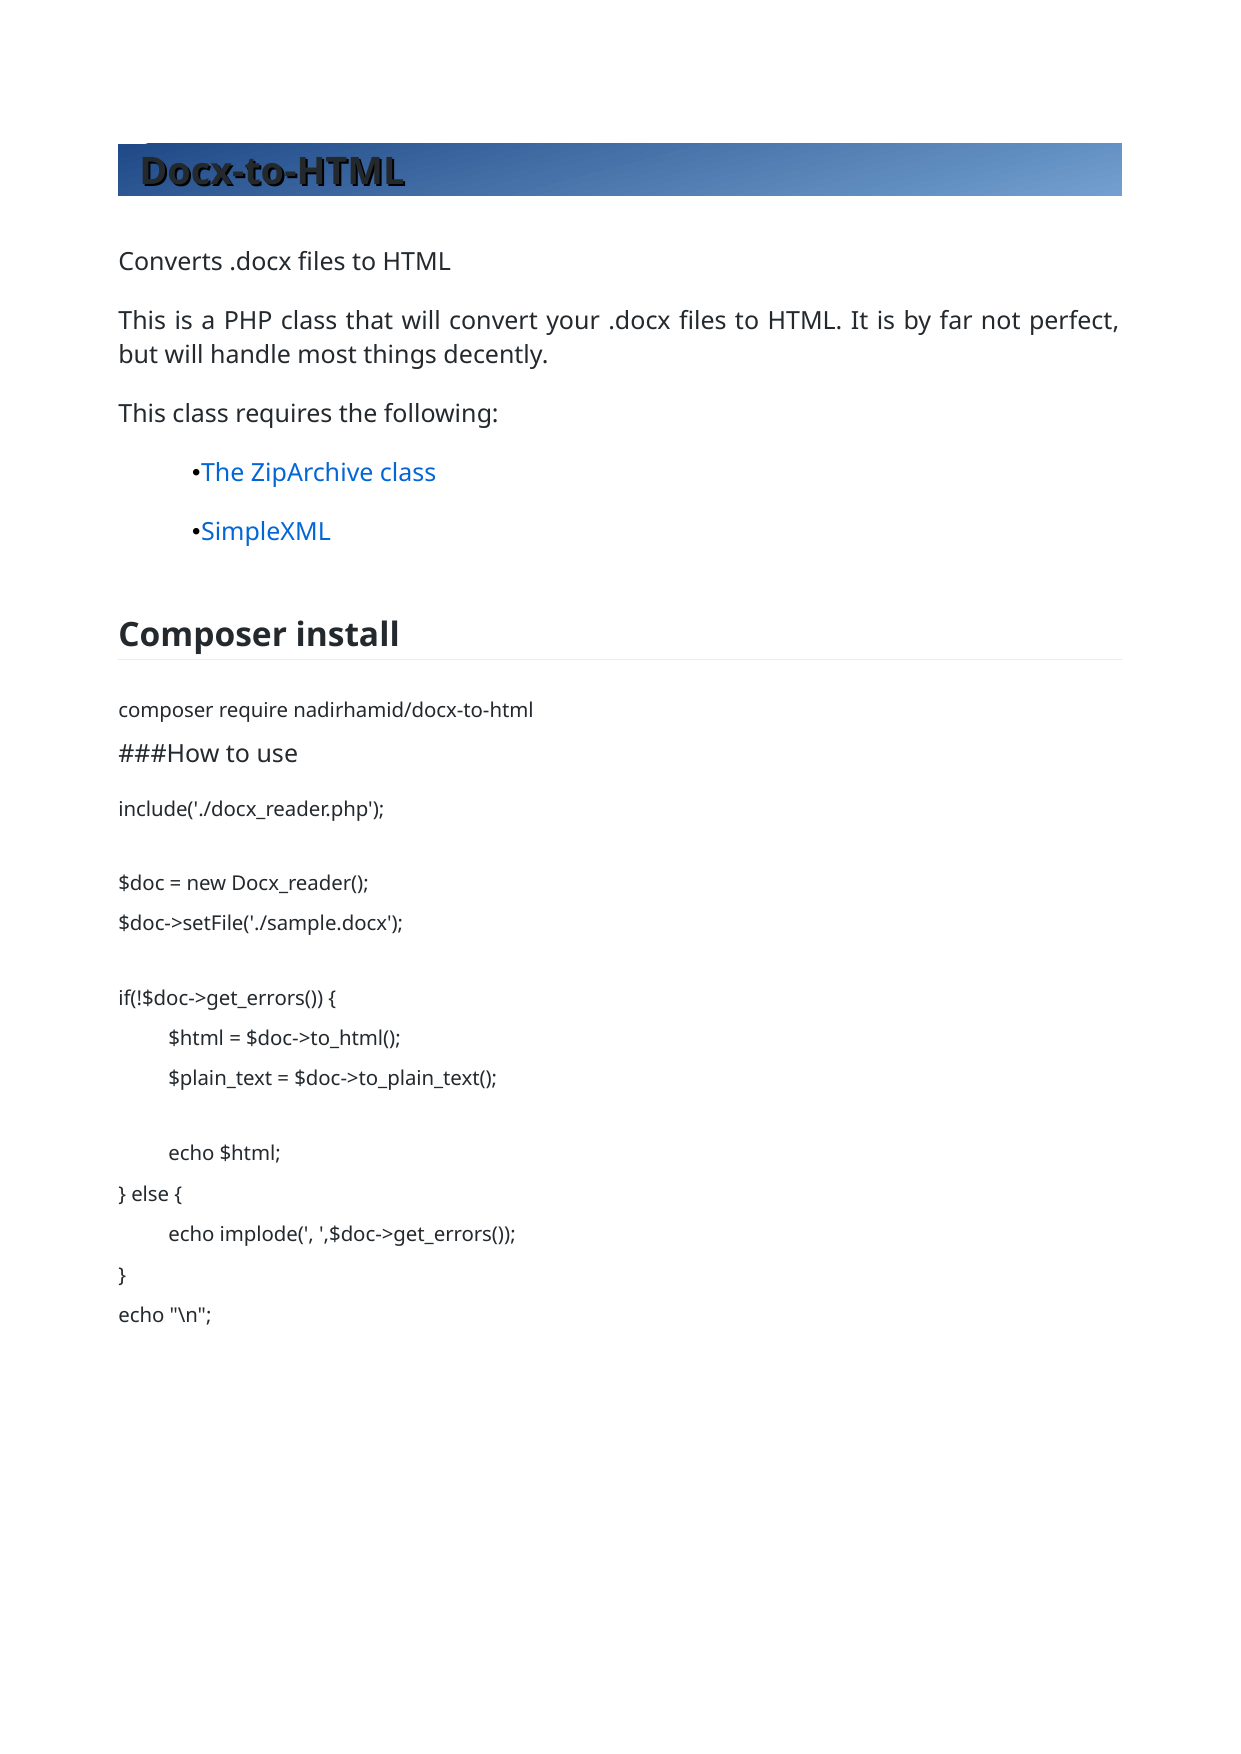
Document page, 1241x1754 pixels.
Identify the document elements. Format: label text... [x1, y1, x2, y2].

subtitle Docx-to-HTML [118, 144, 1122, 195]
subtitle This class requires the following: [118, 396, 1122, 429]
text echo implode(', ',$doc->get_errors()); [118, 1220, 1122, 1248]
subtitle SimpleXML [118, 514, 1122, 548]
text $doc->setFile('./sample.docx'); [118, 909, 1122, 937]
text $html = $doc->to_html(); [118, 1023, 1122, 1051]
text $plain_text = $doc->to_plain_text(); [118, 1064, 1122, 1092]
text } else { [118, 1179, 1122, 1207]
text if(!$doc->get_errors()) { [118, 983, 1122, 1011]
text $doc = new Docx_reader(); [118, 869, 1122, 897]
text echo $html; [118, 1139, 1122, 1167]
text composer require nadirhamid/docx-to-html [118, 695, 1122, 723]
subtitle ###How to use [118, 735, 1122, 769]
subtitle The ZipArchive class [118, 454, 1122, 489]
text include('./docx_reader.php'); [118, 794, 1122, 822]
subtitle This is a PHP class that will convert your .docx files to HTML. It is by far not perfect, but will handle most things decently. [118, 302, 1122, 371]
subtitle Converts .docx files to HTML [118, 243, 1122, 277]
text } [118, 1260, 1122, 1288]
text echo "\n"; [118, 1300, 1122, 1328]
subtitle Composer install [118, 610, 1122, 659]
